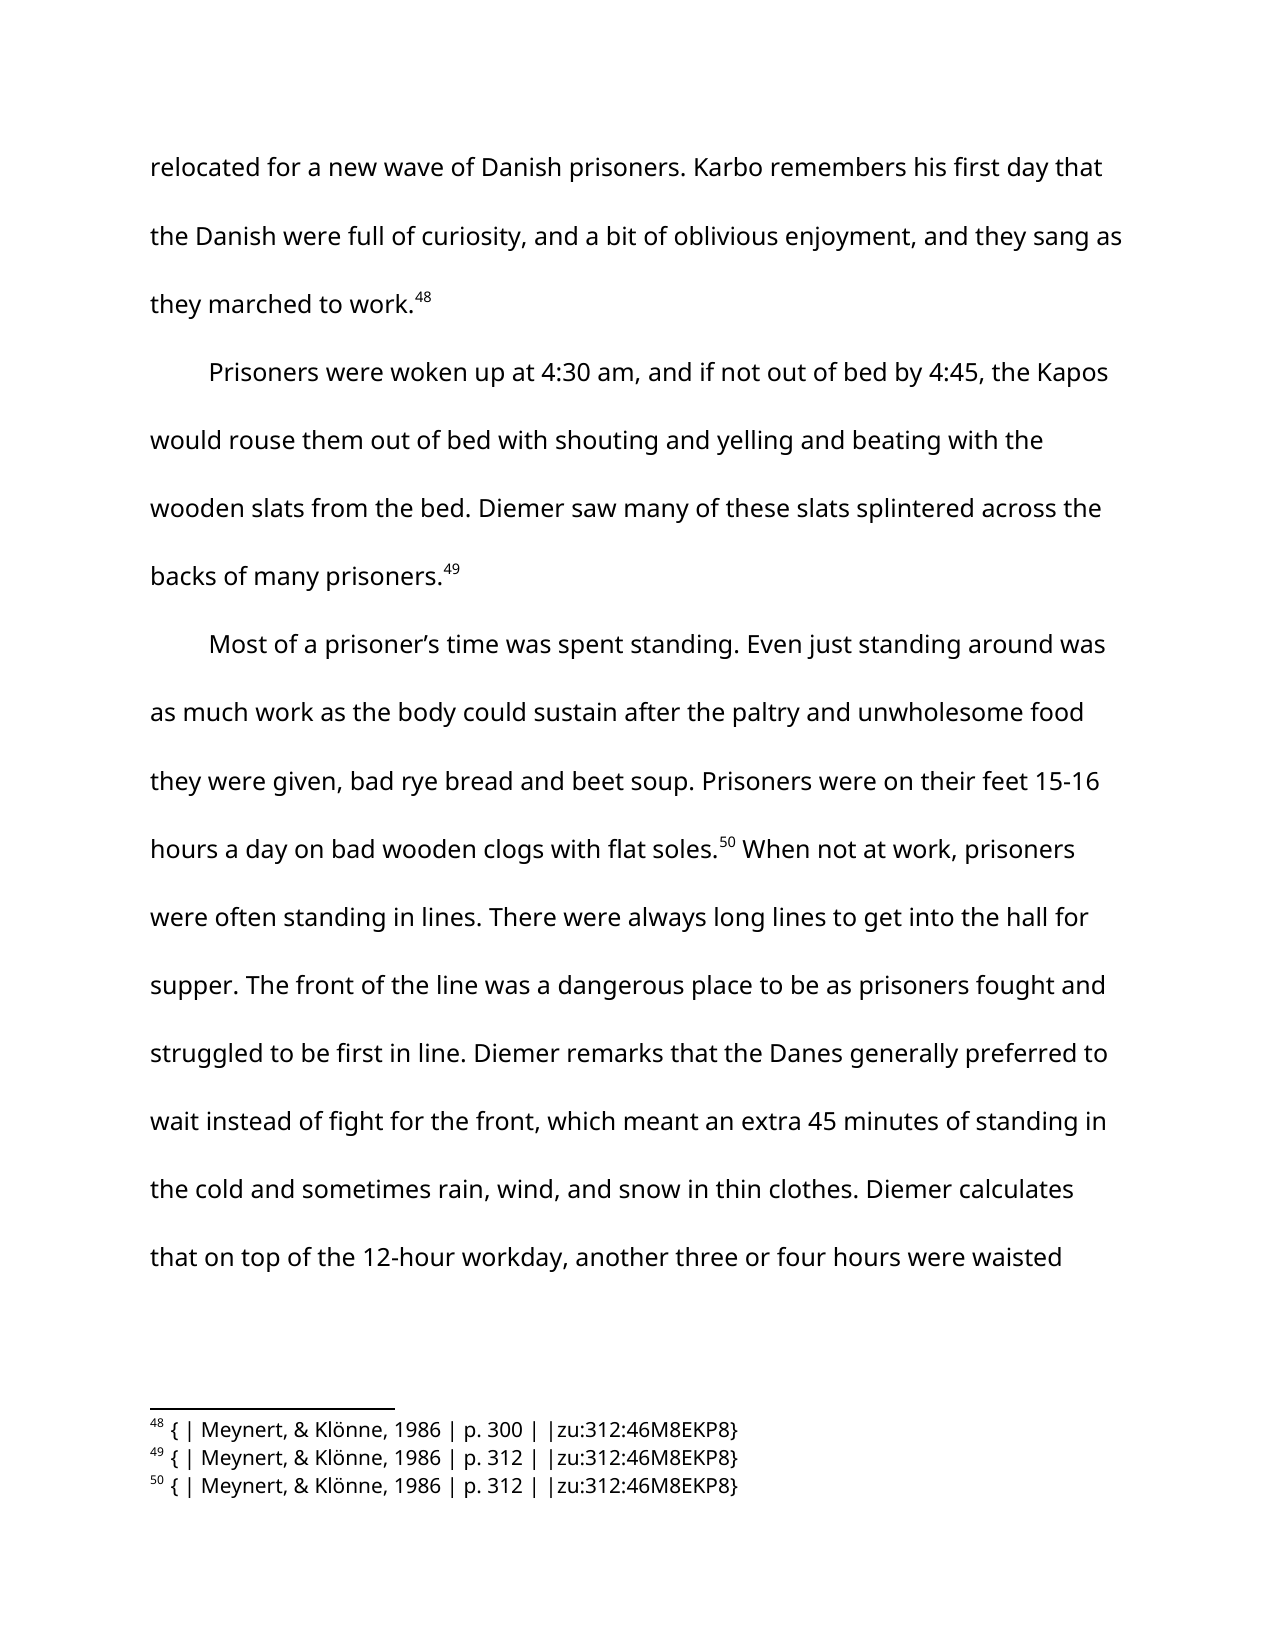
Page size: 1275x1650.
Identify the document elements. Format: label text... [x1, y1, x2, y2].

text { | Meynert, & Klönne, 1986 | p. 300 | |zu:312:46M8EKP8} [150, 1415, 1125, 1443]
text { | Meynert, & Klönne, 1986 | p. 312 | |zu:312:46M8EKP8} [150, 1472, 1125, 1500]
text Most of a prisoner’s time was spent standing. Even just standing around was as much work as the body could sustain after the paltry and unwholesome food they were given, bad rye bread and beet soup. Prisoners were on their feet 15-16 hours a day on bad wooden clogs with flat soles. When not at work, prisoners were often standing in lines. There were always long lines to get into the hall for supper. The front of the line was a dangerous place to be as prisoners fought and struggled to be first in line. Diemer remarks that the Danes generally preferred to wait instead of fight for the front, which meant an extra 45 minutes of standing in the cold and sometimes rain, wind, and snow in thin clothes. Diemer calculates that on top of the 12-hour workday, another three or four hours were waisted [150, 627, 1125, 1274]
text Prisoners were woken up at 4:30 am, and if not out of bed by 4:45, the Kapos would rouse them out of bed with shouting and yelling and beating with the wooden slats from the bed. Diemer saw many of these slats splintered across the backs of many prisoners. [150, 354, 1125, 593]
text relocated for a new wave of Danish prisoners. Karbo remembers his first day that the Danish were full of curiosity, and a bit of oblivious enjoyment, and they sang as they marched to work. [150, 150, 1125, 320]
text { | Meynert, & Klönne, 1986 | p. 312 | |zu:312:46M8EKP8} [150, 1443, 1125, 1472]
